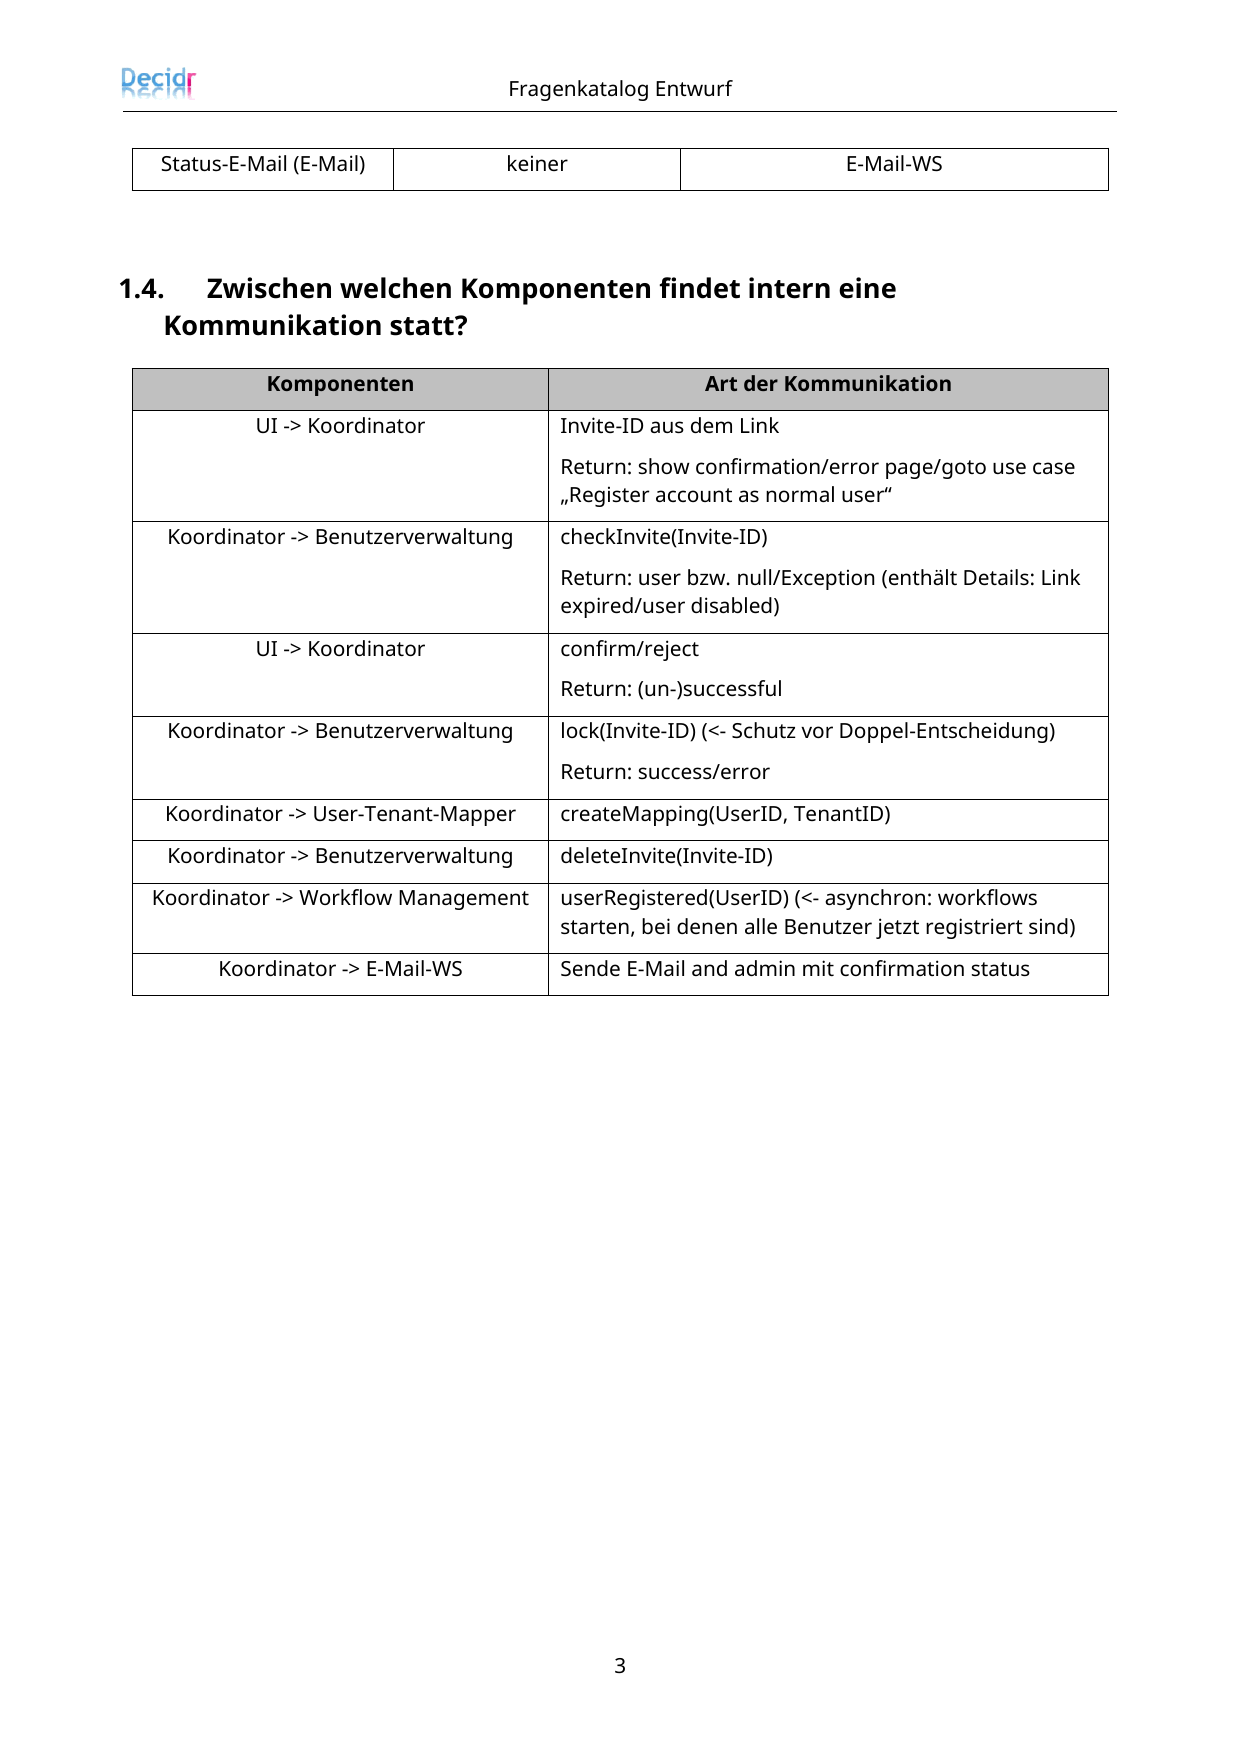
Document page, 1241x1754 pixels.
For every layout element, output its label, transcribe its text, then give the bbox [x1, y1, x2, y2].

table_cell Koordinator -> Benutzerverwaltung [133, 522, 548, 633]
table_cell E-Mail-WS [681, 149, 1108, 190]
table_cell Koordinator -> User-Tenant-Mapper [133, 800, 548, 840]
table_cell deleteInvite(Invite-ID) [549, 841, 1108, 882]
table_cell Koordinator -> Benutzerverwaltung [133, 841, 548, 882]
picture [118, 64, 200, 102]
table_cell checkInvite(Invite-ID) Return: user bzw. null/Exception (enthält Details: Link expired/user disabled) [549, 522, 1108, 633]
table_cell lock(Invite-ID) (<- Schutz vor Doppel-Entscheidung) Return: success/error [549, 717, 1108, 798]
table_cell createMapping(UserID, TenantID) [549, 800, 1108, 840]
subtitle Zwischen welchen Komponenten findet intern eine Kommunikation statt? [118, 269, 1122, 343]
table_cell keiner [394, 149, 680, 190]
table_cell Status-E-Mail (E-Mail) [133, 149, 393, 190]
table_cell Invite-ID aus dem Link Return: show confirmation/error page/goto use case „Register account as normal user“ [549, 411, 1108, 521]
table_cell confirm/reject Return: (un-)successful [549, 634, 1108, 716]
table_cell Koordinator -> Workflow Management [133, 884, 548, 953]
table_cell userRegistered(UserID) (<- asynchron: workflows starten, bei denen alle Benutzer jetzt registriert sind) [549, 884, 1108, 953]
table_header Komponenten [133, 369, 548, 410]
table_cell UI -> Koordinator [133, 411, 548, 521]
table_cell Koordinator -> E-Mail-WS [133, 954, 548, 995]
table_cell Sende E-Mail and admin mit confirmation status [549, 954, 1108, 995]
table_header Art der Kommunikation [549, 369, 1108, 410]
table_cell Koordinator -> Benutzerverwaltung [133, 717, 548, 798]
table_cell UI -> Koordinator [133, 634, 548, 716]
